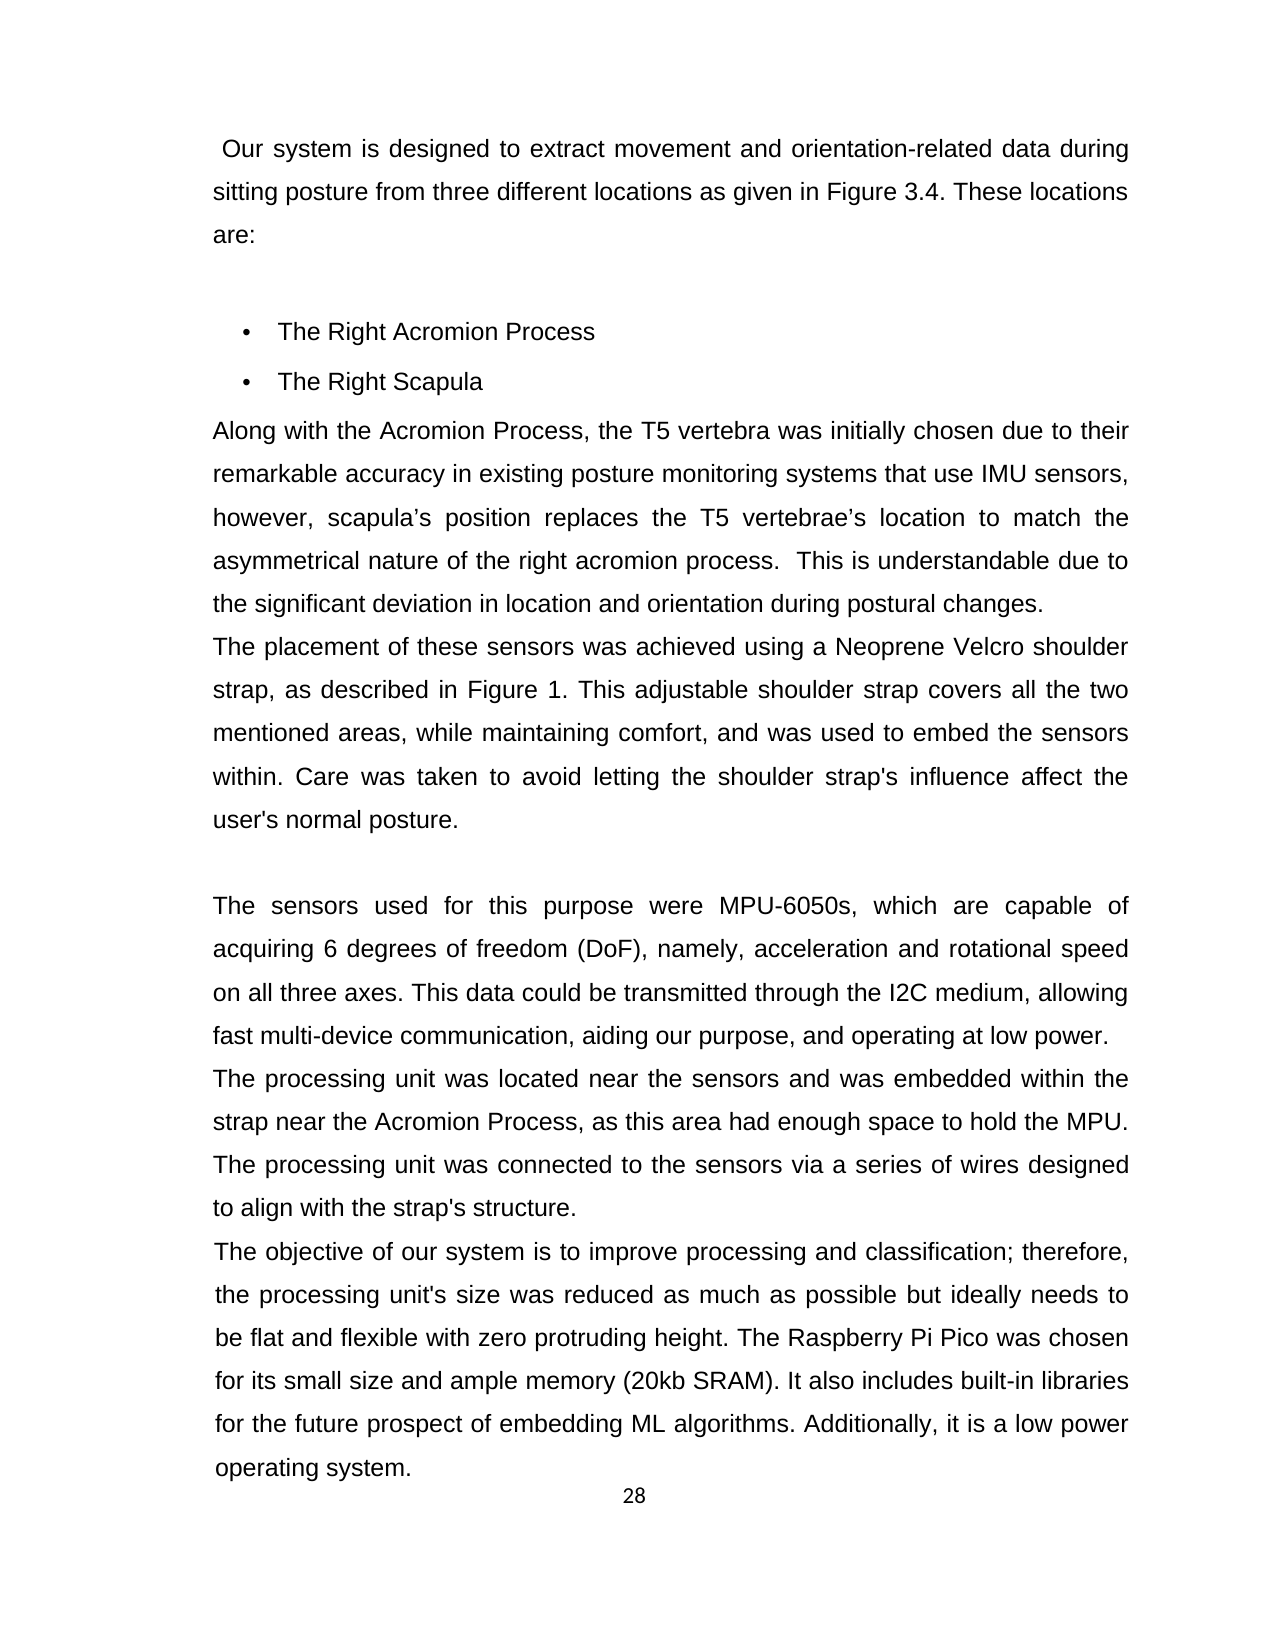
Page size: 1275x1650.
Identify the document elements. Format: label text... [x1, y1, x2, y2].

text The placement of these sensors was achieved using a Neoprene Velcro shoulder strap, as described in Figure 1. This adjustable shoulder strap covers all the two mentioned areas, while maintaining comfort, and was used to embed the sensors within. Care was taken to avoid letting the shoulder strap's influence affect the user's normal posture. [212, 632, 1131, 833]
text The processing unit was located near the sensors and was embedded within the strap near the Acromion Process, as this area had enough space to hold the MPU. The processing unit was connected to the sensors via a series of wires designed to align with the strap's structure. [212, 1064, 1131, 1222]
text Along with the Acromion Process, the T5 vertebra was initially chosen due to their remarkable accuracy in existing posture monitoring systems that use IMU sensors, however, scapula’s position replaces the T5 vertebrae’s location to match the asymmetrical nature of the right acromion process. This is understandable due to the significant deviation in location and orientation during postural changes. [212, 416, 1131, 617]
text The objective of our system is to improve processing and classification; therefore, the processing unit's size was reduced as much as possible but ideally needs to be flat and flexible with zero protruding height. The Raspberry Pi Pico was chosen for its small size and ample memory (20kb SRAM). It also includes built-in libraries for the future prospect of embedding ML algorithms. Additionally, it is a low power operating system. [214, 1237, 1130, 1481]
text Our system is designed to extract movement and orientation-related data during sitting posture from three different locations as given in Figure 3.4. These locations are: [212, 134, 1131, 249]
list The Right Scapula [242, 367, 1131, 396]
text The sensors used for this purpose were MPU-6050s, which are capable of acquiring 6 degrees of freedom (DoF), namely, acceleration and rotational speed on all three axes. This data could be transmitted through the I2C medium, allowing fast multi-device communication, aiding our purpose, and operating at low power. [212, 891, 1131, 1049]
list The Right Acromion Process [242, 317, 1131, 346]
